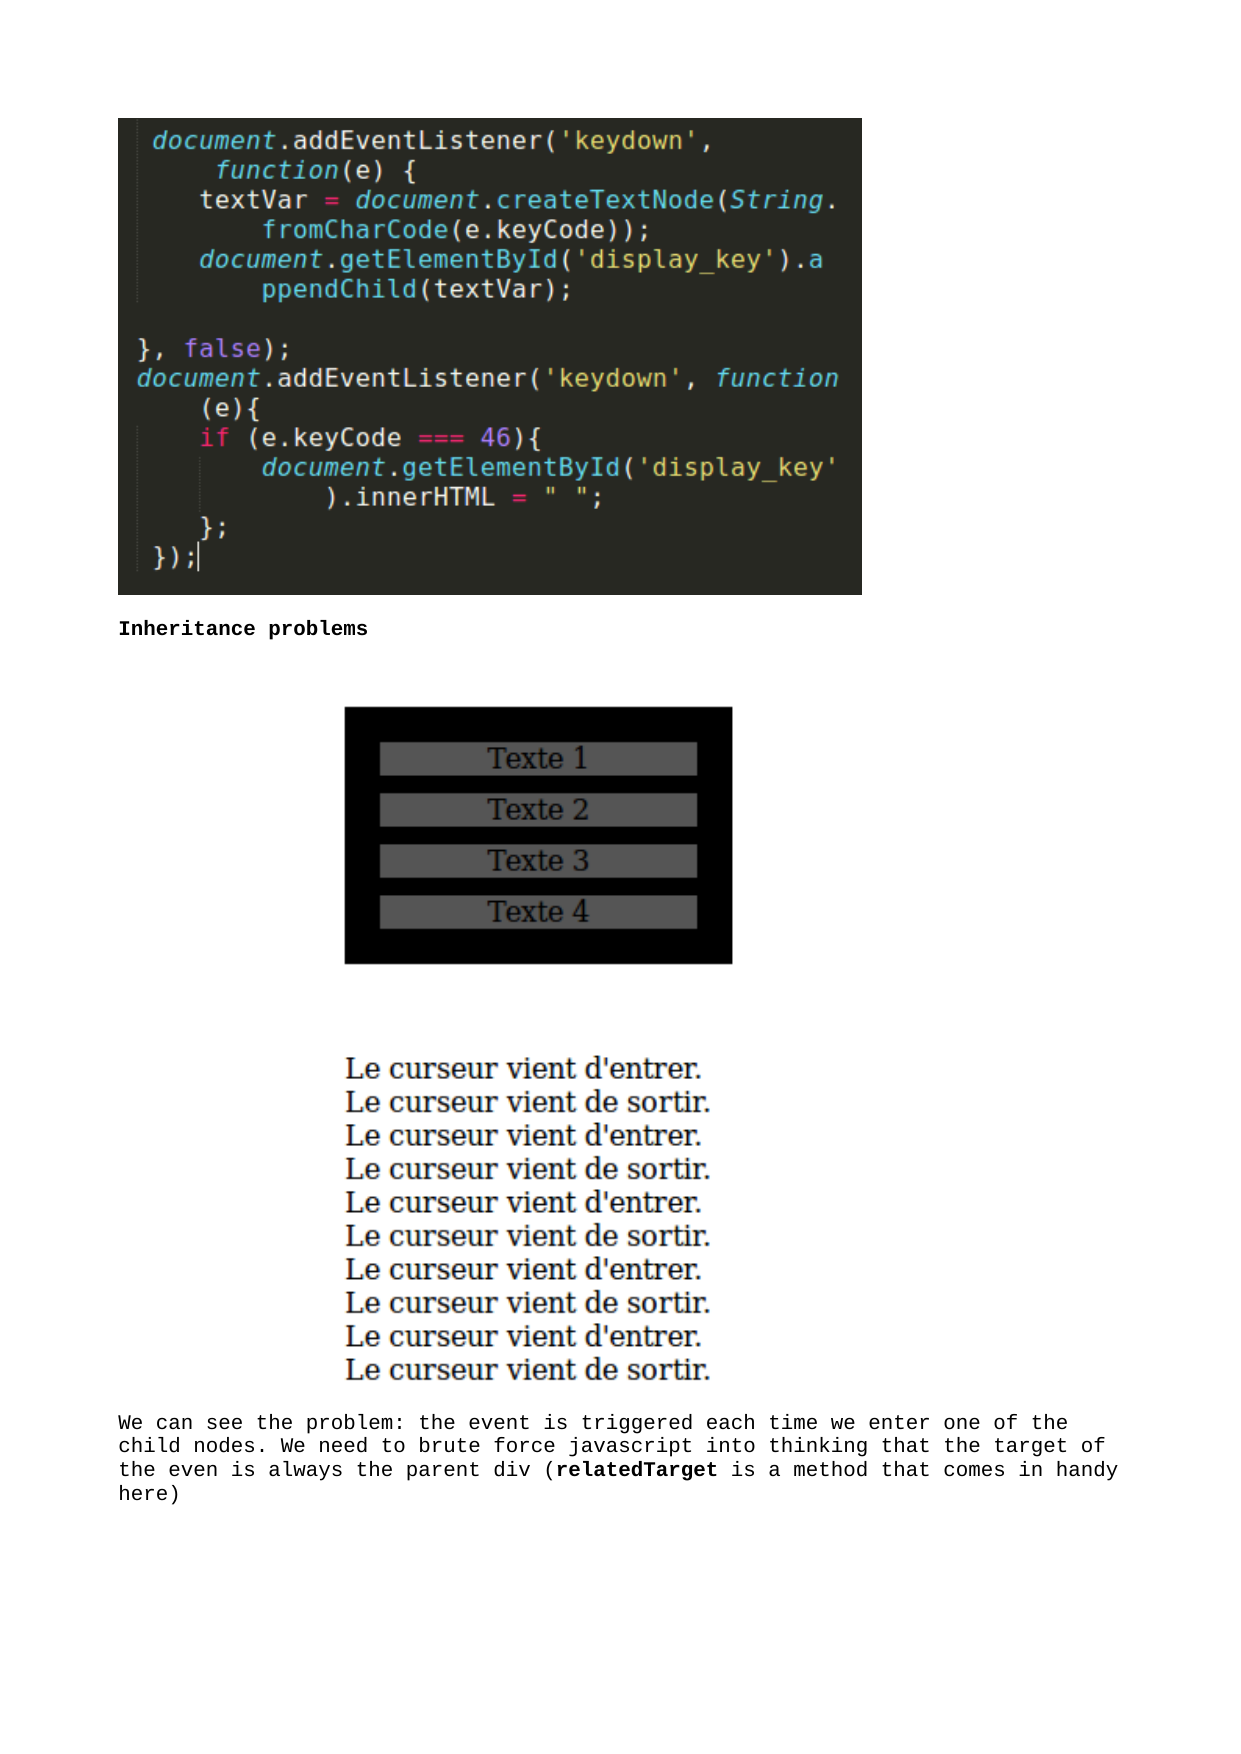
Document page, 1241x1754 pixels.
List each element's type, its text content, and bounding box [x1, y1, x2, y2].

text We can see the problem: the event is triggered each time we enter one of the child nodes. We need to brute force javascript into thinking that the target of the even is always the parent div (relatedTarget is a method that comes in handy here) [118, 1412, 1122, 1506]
picture [118, 118, 862, 595]
text Inheritance problems [118, 618, 1122, 642]
picture [287, 665, 953, 1389]
